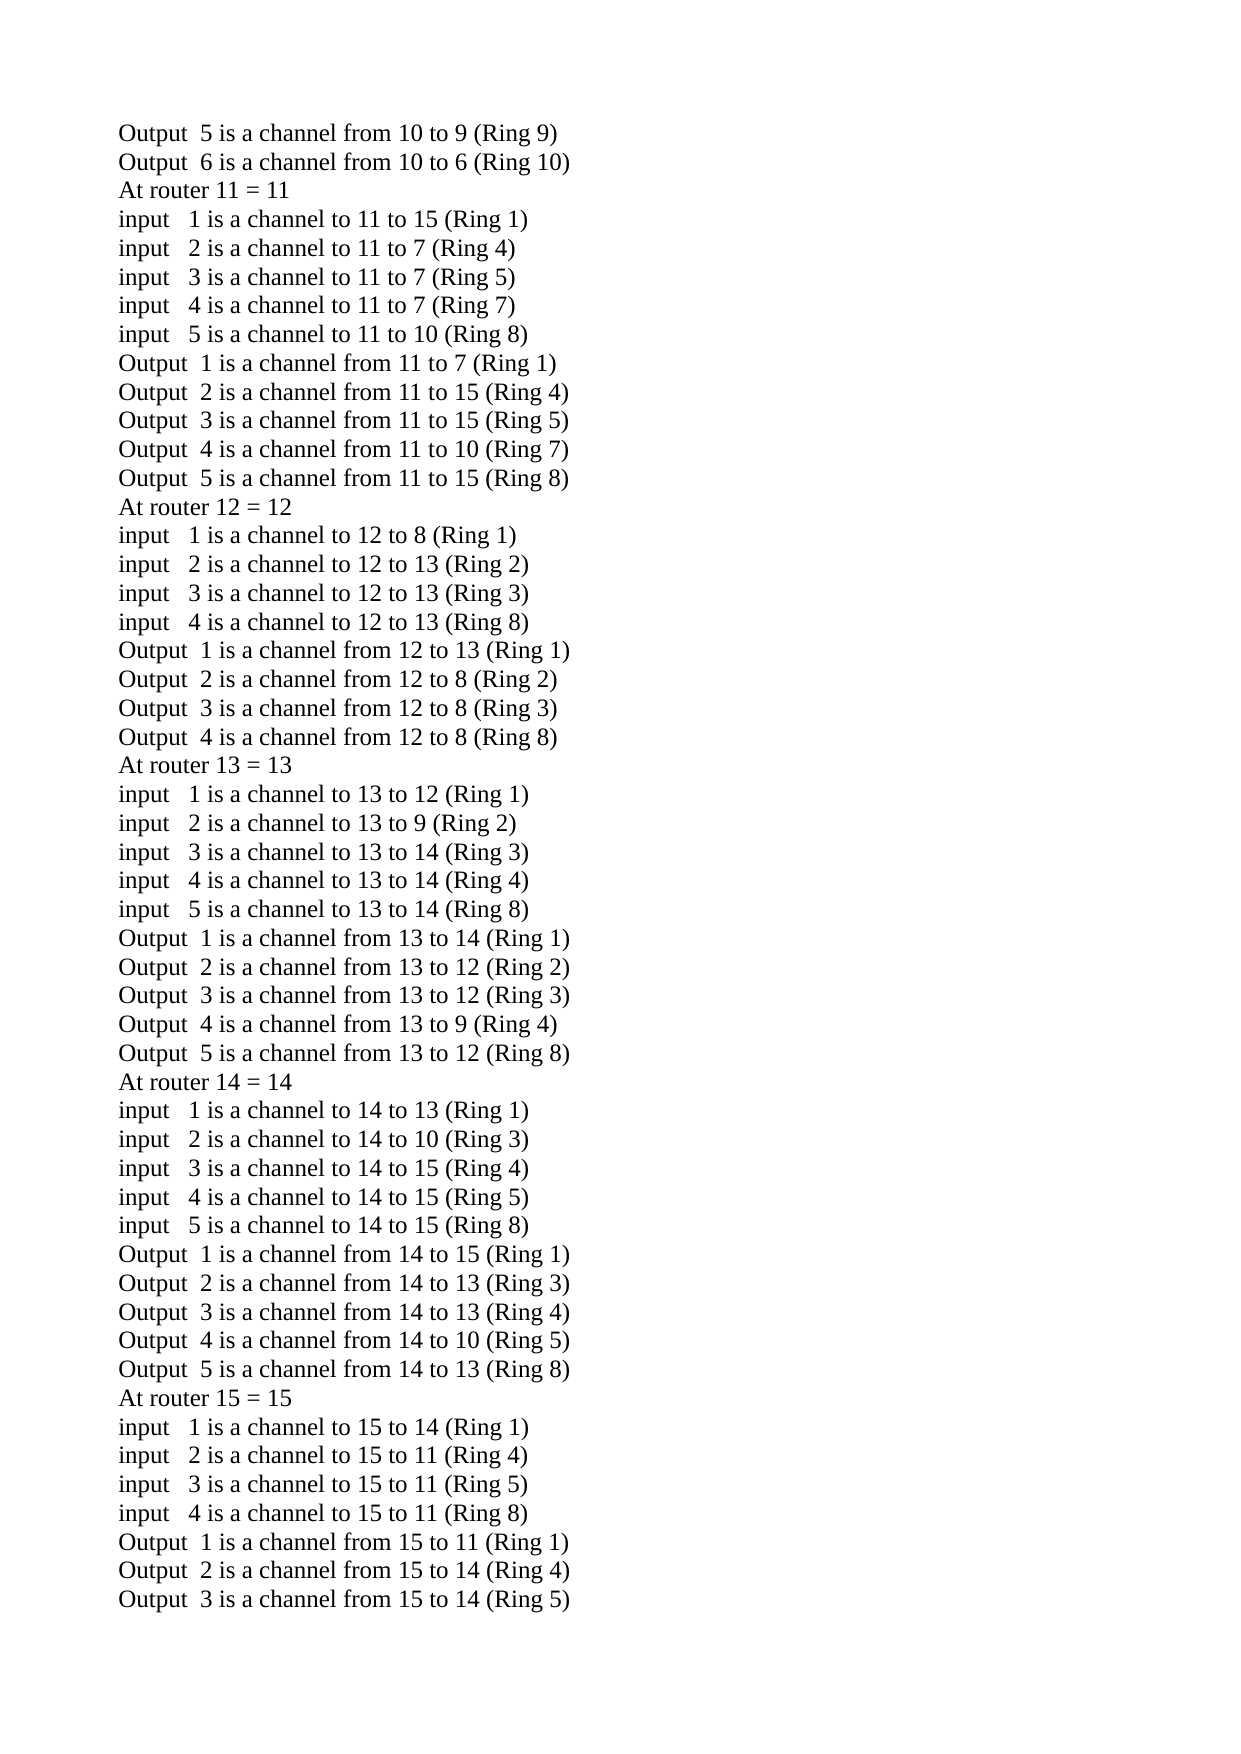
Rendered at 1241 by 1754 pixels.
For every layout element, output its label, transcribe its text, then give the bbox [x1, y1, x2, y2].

text input 4 is a channel to 13 to 14 (Ring 4) [118, 866, 1122, 894]
text Output 2 is a channel from 15 to 14 (Ring 4) [118, 1556, 1122, 1584]
text Output 1 is a channel from 14 to 15 (Ring 1) [118, 1239, 1122, 1268]
text input 4 is a channel to 14 to 15 (Ring 5) [118, 1182, 1122, 1211]
text input 3 is a channel to 13 to 14 (Ring 3) [118, 837, 1122, 866]
text At router 13 = 13 [118, 751, 1122, 779]
text Output 5 is a channel from 11 to 15 (Ring 8) [118, 463, 1122, 492]
text At router 15 = 15 [118, 1383, 1122, 1412]
text input 1 is a channel to 14 to 13 (Ring 1) [118, 1096, 1122, 1124]
text Output 5 is a channel from 10 to 9 (Ring 9) [118, 118, 1122, 147]
text Output 3 is a channel from 14 to 13 (Ring 4) [118, 1297, 1122, 1326]
text Output 4 is a channel from 12 to 8 (Ring 8) [118, 722, 1122, 751]
text input 4 is a channel to 15 to 11 (Ring 8) [118, 1498, 1122, 1527]
text Output 3 is a channel from 15 to 14 (Ring 5) [118, 1584, 1122, 1613]
text input 4 is a channel to 12 to 13 (Ring 8) [118, 607, 1122, 636]
text input 2 is a channel to 12 to 13 (Ring 2) [118, 549, 1122, 578]
text input 4 is a channel to 11 to 7 (Ring 7) [118, 291, 1122, 319]
text input 2 is a channel to 13 to 9 (Ring 2) [118, 808, 1122, 837]
text input 5 is a channel to 11 to 10 (Ring 8) [118, 319, 1122, 348]
text Output 1 is a channel from 15 to 11 (Ring 1) [118, 1527, 1122, 1556]
text input 2 is a channel to 11 to 7 (Ring 4) [118, 233, 1122, 262]
text input 2 is a channel to 15 to 11 (Ring 4) [118, 1441, 1122, 1469]
text input 1 is a channel to 15 to 14 (Ring 1) [118, 1412, 1122, 1441]
text Output 2 is a channel from 14 to 13 (Ring 3) [118, 1268, 1122, 1297]
text Output 3 is a channel from 11 to 15 (Ring 5) [118, 406, 1122, 434]
text Output 3 is a channel from 12 to 8 (Ring 3) [118, 693, 1122, 722]
text Output 2 is a channel from 11 to 15 (Ring 4) [118, 377, 1122, 406]
text input 5 is a channel to 14 to 15 (Ring 8) [118, 1211, 1122, 1239]
text At router 11 = 11 [118, 176, 1122, 204]
text Output 4 is a channel from 11 to 10 (Ring 7) [118, 434, 1122, 463]
text Output 2 is a channel from 13 to 12 (Ring 2) [118, 952, 1122, 981]
text Output 6 is a channel from 10 to 6 (Ring 10) [118, 147, 1122, 176]
text Output 5 is a channel from 14 to 13 (Ring 8) [118, 1354, 1122, 1383]
text input 3 is a channel to 15 to 11 (Ring 5) [118, 1469, 1122, 1498]
text input 3 is a channel to 12 to 13 (Ring 3) [118, 578, 1122, 607]
text Output 3 is a channel from 13 to 12 (Ring 3) [118, 981, 1122, 1009]
text Output 5 is a channel from 13 to 12 (Ring 8) [118, 1038, 1122, 1067]
text input 5 is a channel to 13 to 14 (Ring 8) [118, 894, 1122, 923]
text input 1 is a channel to 13 to 12 (Ring 1) [118, 779, 1122, 808]
text input 1 is a channel to 12 to 8 (Ring 1) [118, 521, 1122, 549]
text input 2 is a channel to 14 to 10 (Ring 3) [118, 1124, 1122, 1153]
text Output 2 is a channel from 12 to 8 (Ring 2) [118, 664, 1122, 693]
text Output 1 is a channel from 11 to 7 (Ring 1) [118, 348, 1122, 377]
text At router 12 = 12 [118, 492, 1122, 521]
text input 3 is a channel to 14 to 15 (Ring 4) [118, 1153, 1122, 1182]
text Output 4 is a channel from 14 to 10 (Ring 5) [118, 1326, 1122, 1354]
text input 1 is a channel to 11 to 15 (Ring 1) [118, 204, 1122, 233]
text At router 14 = 14 [118, 1067, 1122, 1096]
text Output 4 is a channel from 13 to 9 (Ring 4) [118, 1009, 1122, 1038]
text Output 1 is a channel from 12 to 13 (Ring 1) [118, 636, 1122, 664]
text Output 1 is a channel from 13 to 14 (Ring 1) [118, 923, 1122, 952]
text input 3 is a channel to 11 to 7 (Ring 5) [118, 262, 1122, 291]
